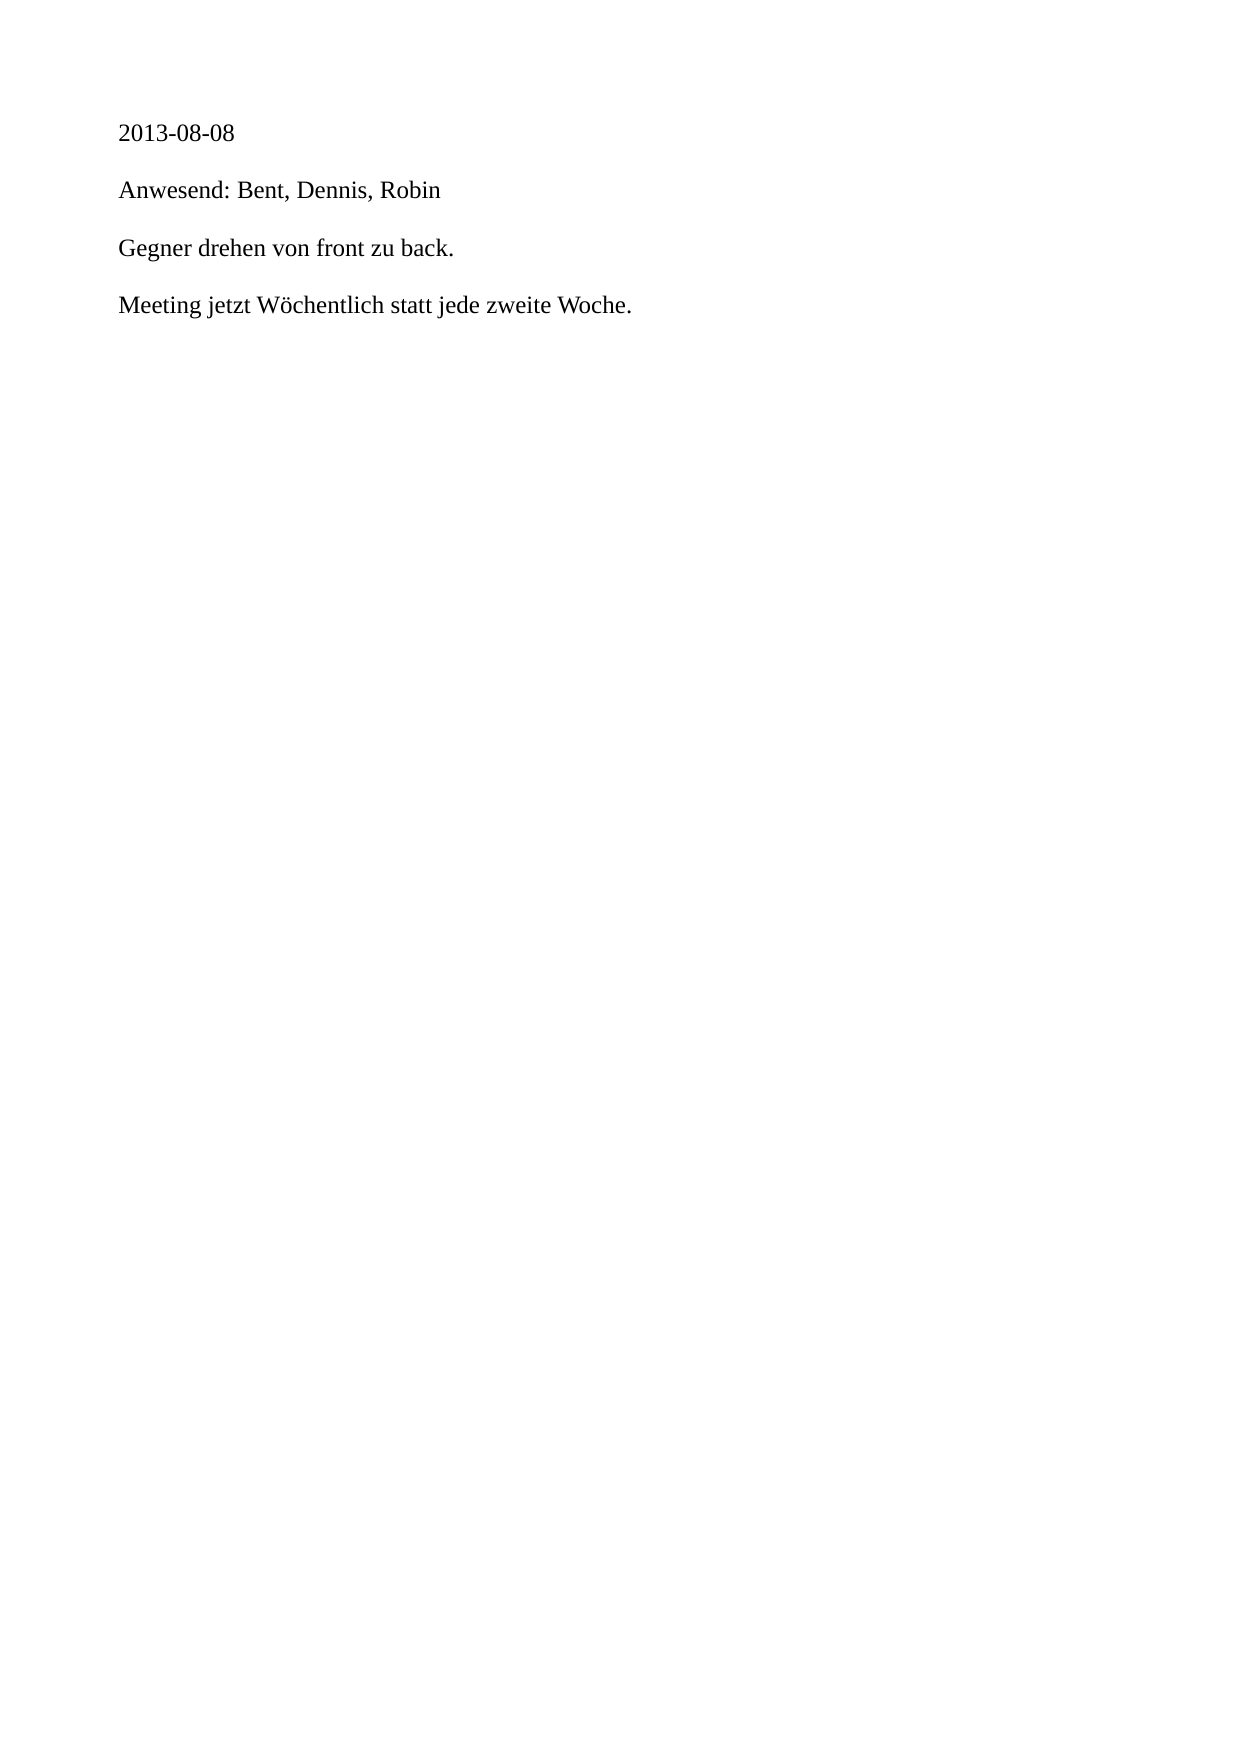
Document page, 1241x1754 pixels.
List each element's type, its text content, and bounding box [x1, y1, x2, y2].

text Anwesend: Bent, Dennis, Robin [118, 176, 1122, 204]
text 2013-08-08 [118, 118, 1122, 147]
text Meeting jetzt Wöchentlich statt jede zweite Woche. [118, 291, 1122, 319]
text Gegner drehen von front zu back. [118, 233, 1122, 262]
